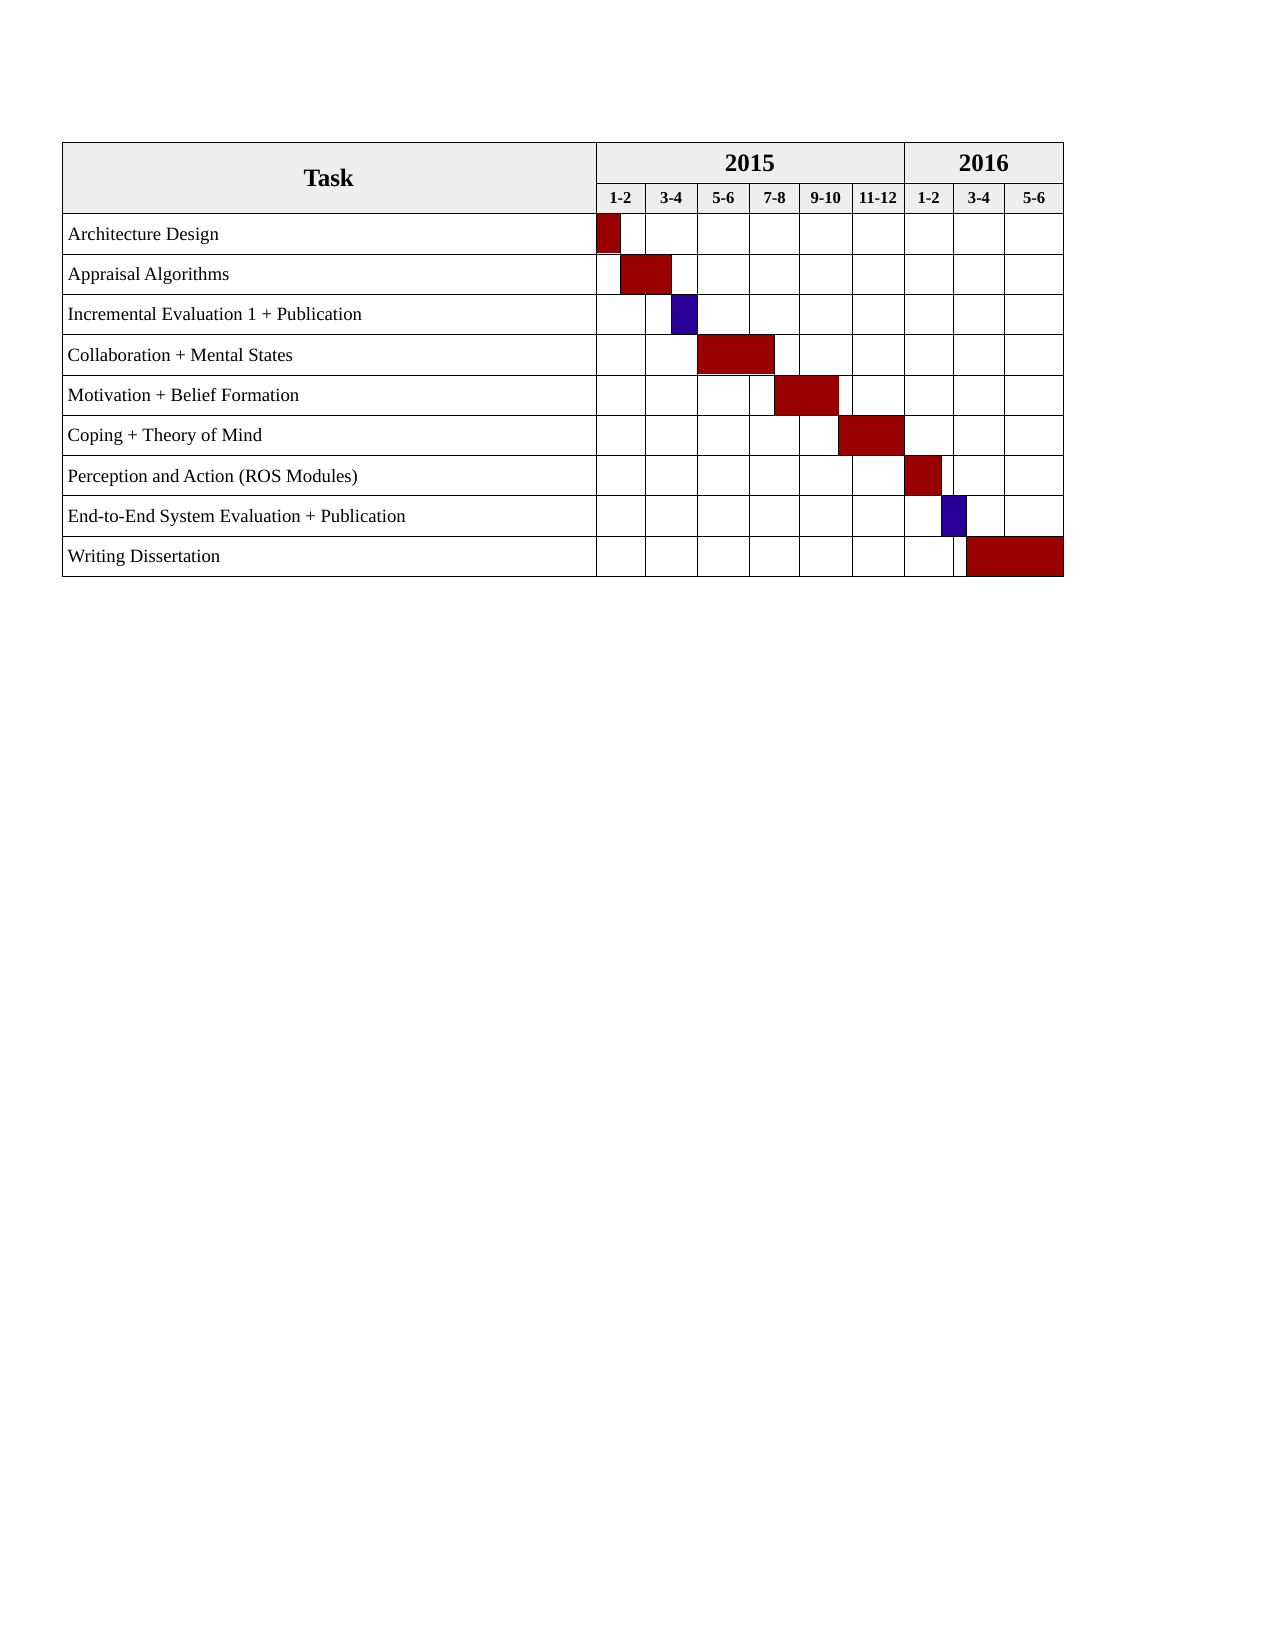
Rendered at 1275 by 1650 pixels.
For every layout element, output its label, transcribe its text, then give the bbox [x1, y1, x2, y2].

table_cell [853, 295, 904, 334]
table_cell [1005, 295, 1063, 334]
table_cell [750, 295, 799, 334]
table_cell 11-12 [853, 184, 904, 213]
table_cell [800, 456, 852, 495]
table_cell [597, 537, 645, 576]
table_cell [597, 416, 645, 455]
table_cell [750, 376, 774, 415]
table_cell [954, 255, 1004, 294]
table_cell [646, 456, 697, 495]
table_cell 5-6 [698, 184, 749, 213]
table_cell [954, 214, 1004, 253]
table_cell [800, 255, 852, 294]
table_cell [905, 295, 953, 334]
table_cell [800, 295, 852, 334]
table_cell [800, 335, 852, 374]
table_cell Appraisal Algorithms [63, 255, 596, 294]
table_cell [750, 255, 799, 294]
table_cell [597, 456, 645, 495]
table_cell [942, 456, 953, 495]
table_cell [698, 255, 749, 294]
table_cell [646, 295, 671, 334]
table_cell [597, 255, 620, 294]
table_cell [698, 214, 749, 253]
table_cell [800, 214, 852, 253]
table_cell [853, 537, 904, 576]
table_header Task [63, 143, 596, 213]
table_cell [597, 295, 645, 334]
table_cell [646, 537, 697, 576]
table_cell [698, 335, 774, 374]
table_cell End-to-End System Evaluation + Publication [63, 496, 596, 536]
table_header 2015 [597, 143, 904, 182]
table_cell [750, 214, 799, 253]
table_cell [853, 376, 904, 415]
table_header 2016 [905, 143, 1063, 182]
table_cell Coping + Theory of Mind [63, 416, 596, 455]
table_cell Perception and Action (ROS Modules) [63, 456, 596, 495]
table_cell [800, 416, 838, 455]
table_cell [853, 214, 904, 253]
table_cell [775, 376, 838, 415]
table_cell [942, 496, 966, 536]
table_cell [967, 537, 1063, 576]
table_cell [905, 376, 953, 415]
table_cell [597, 335, 645, 374]
table_cell [1005, 376, 1063, 415]
table_cell [775, 335, 799, 374]
table_cell [839, 416, 904, 455]
table_cell [905, 335, 953, 374]
table_cell [698, 295, 749, 334]
table_cell 1-2 [905, 184, 953, 213]
table_cell [597, 376, 645, 415]
table_cell [1005, 214, 1063, 253]
table_cell [750, 456, 799, 495]
table_cell [800, 537, 852, 576]
table_cell [853, 496, 904, 536]
table_cell [853, 456, 904, 495]
table_cell [853, 335, 904, 374]
table_cell [646, 416, 697, 455]
table_cell 7-8 [750, 184, 799, 213]
table_cell [646, 335, 697, 374]
table_cell [800, 496, 852, 536]
table_cell [1005, 496, 1063, 536]
table_cell 5-6 [1005, 184, 1063, 213]
table_cell [698, 456, 749, 495]
table_cell [672, 255, 697, 294]
table_cell [839, 376, 852, 415]
table_cell [905, 255, 953, 294]
table_cell [967, 496, 1004, 536]
table_cell [905, 416, 953, 455]
table_cell [905, 496, 941, 536]
table_cell 9-10 [800, 184, 852, 213]
table_cell [1005, 456, 1063, 495]
table_cell [905, 537, 953, 576]
table_cell Writing Dissertation [63, 537, 596, 576]
table_cell [750, 537, 799, 576]
table_cell Motivation + Belief Formation [63, 376, 596, 415]
table_cell 1-2 [597, 184, 645, 213]
table_cell [954, 335, 1004, 374]
table_cell 3-4 [954, 184, 1004, 213]
table_cell [698, 537, 749, 576]
table_cell [750, 416, 799, 455]
table_cell [853, 255, 904, 294]
table_cell [1005, 255, 1063, 294]
table_cell [597, 496, 645, 536]
table_cell [905, 214, 953, 253]
table_cell [954, 537, 966, 576]
table_cell Collaboration + Mental States [63, 335, 596, 374]
table_cell [1005, 335, 1063, 374]
table_cell [646, 496, 697, 536]
table_cell [646, 214, 697, 253]
table_cell [698, 496, 749, 536]
table_cell [672, 295, 697, 334]
table_cell [954, 416, 1004, 455]
table_cell [621, 214, 645, 253]
table_cell [646, 376, 697, 415]
table_cell [698, 416, 749, 455]
table_cell [905, 456, 941, 495]
table_cell Architecture Design [63, 214, 596, 253]
table_cell [954, 295, 1004, 334]
table_cell [750, 496, 799, 536]
table_cell [597, 214, 620, 253]
table_cell Incremental Evaluation 1 + Publication [63, 295, 596, 334]
table_cell [698, 376, 749, 415]
table_cell [954, 376, 1004, 415]
table_cell [954, 456, 1004, 495]
table_cell [1005, 416, 1063, 455]
table_cell [621, 255, 671, 294]
table_cell 3-4 [646, 184, 697, 213]
